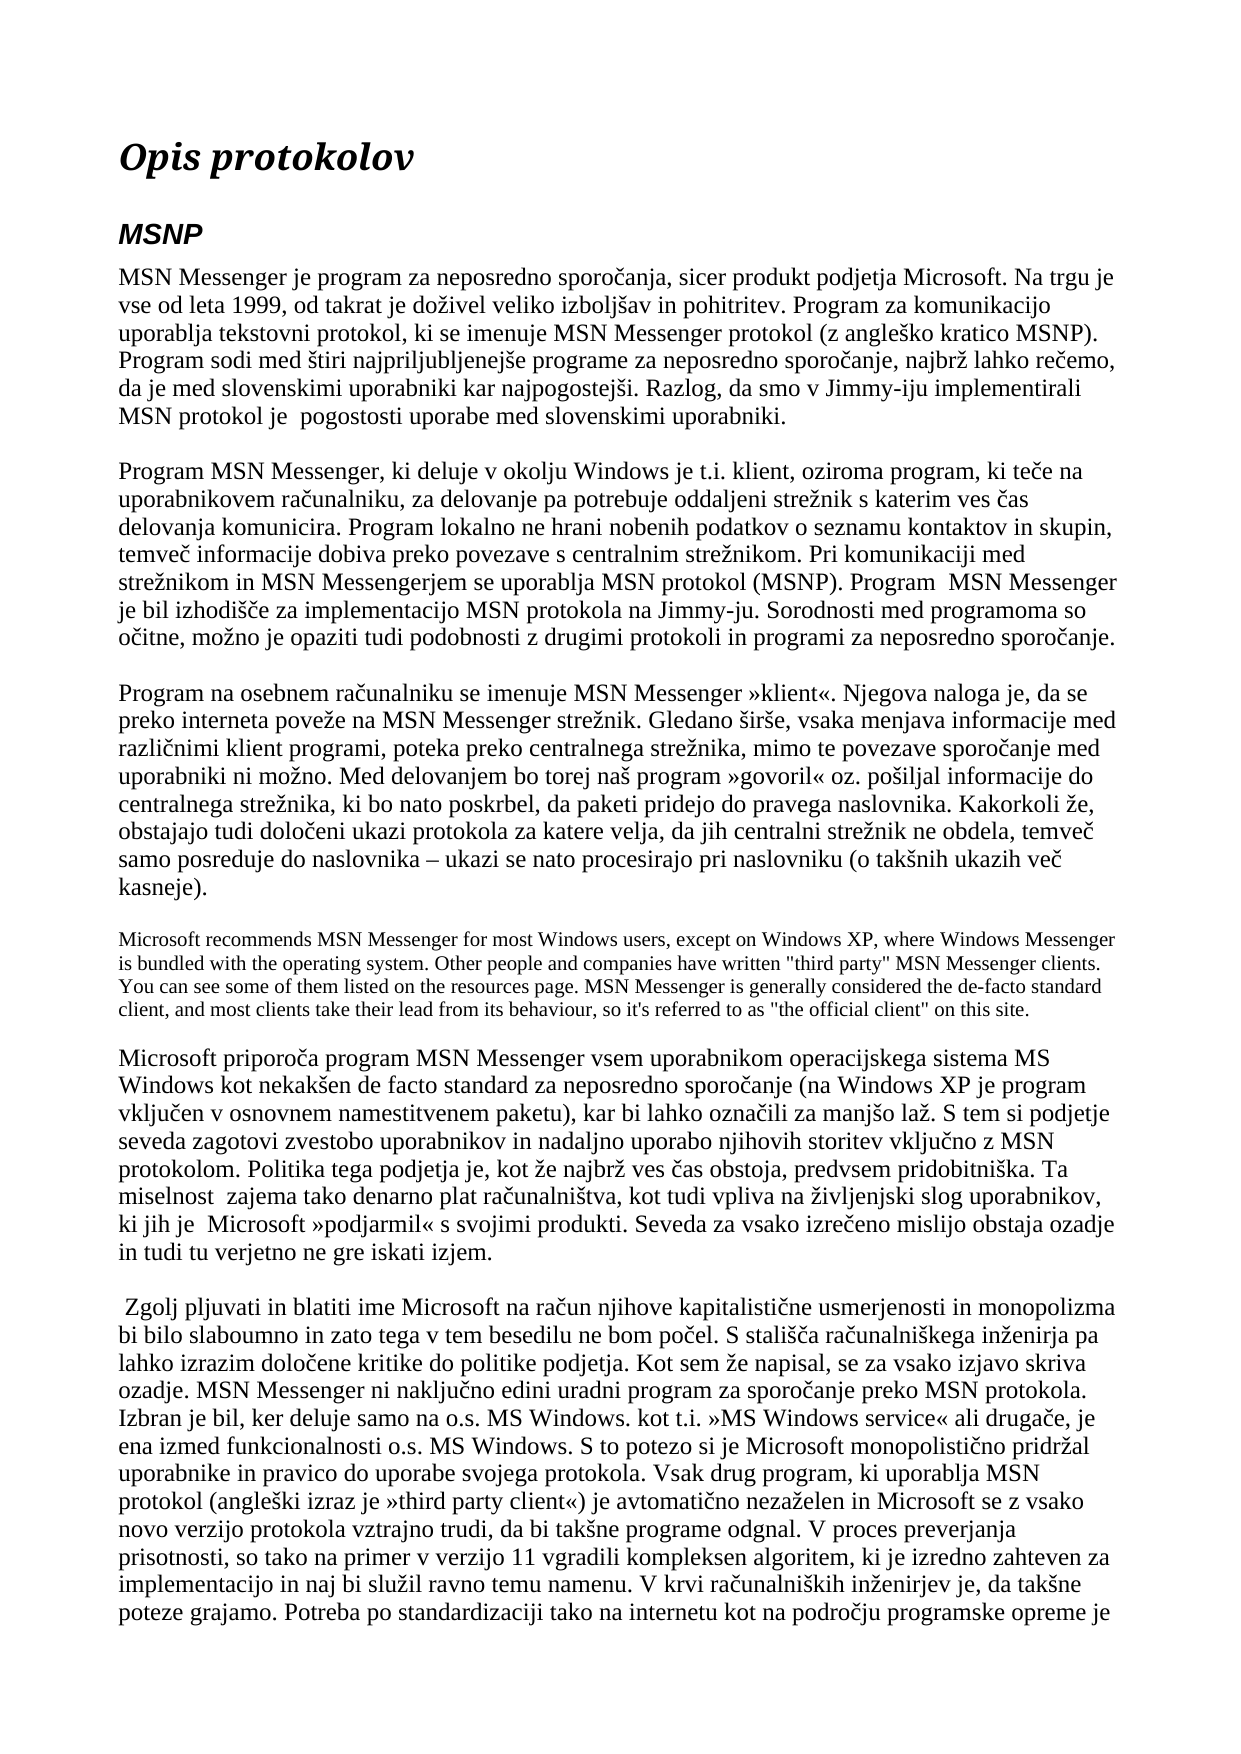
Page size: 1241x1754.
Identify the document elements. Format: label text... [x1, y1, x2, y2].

subtitle Opis protokolov [118, 131, 1122, 181]
text Zgolj pljuvati in blatiti ime Microsoft na račun njihove kapitalistične usmerjenosti in monopolizma bi bilo slaboumno in zato tega v tem besedilu ne bom počel. S stališča računalniškega inženirja pa lahko izrazim določene kritike do politike podjetja. Kot sem že napisal, se za vsako izjavo skriva ozadje. MSN Messenger ni naključno edini uradni program za sporočanje preko MSN protokola. Izbran je bil, ker deluje samo na o.s. MS Windows. kot t.i. »MS Windows service« ali drugače, je ena izmed funkcionalnosti o.s. MS Windows. S to potezo si je Microsoft monopolistično pridržal uporabnike in pravico do uporabe svojega protokola. Vsak drug program, ki uporablja MSN protokol (angleški izraz je »third party client«) je avtomatično nezaželen in Microsoft se z vsako novo verzijo protokola vztrajno trudi, da bi takšne programe odgnal. V proces preverjanja prisotnosti, so tako na primer v verzijo 11 vgradili kompleksen algoritem, ki je izredno zahteven za implementacijo in naj bi služil ravno temu namenu. V krvi računalniških inženirjev je, da takšne poteze grajamo. Potreba po standardizaciji tako na internetu kot na področju programske opreme je [118, 1293, 1122, 1626]
subtitle MSNP [118, 218, 1122, 251]
text MSN Messenger je program za neposredno sporočanja, sicer produkt podjetja Microsoft. Na trgu je vse od leta 1999, od takrat je doživel veliko izboljšav in pohitritev. Program za komunikacijo uporablja tekstovni protokol, ki se imenuje MSN Messenger protokol (z angleško kratico MSNP). Program sodi med štiri najpriljubljenejše programe za neposredno sporočanje, najbrž lahko rečemo, da je med slovenskimi uporabniki kar najpogostejši. Razlog, da smo v Jimmy-iju implementirali MSN protokol je pogostosti uporabe med slovenskimi uporabniki. [118, 263, 1122, 429]
text Microsoft recommends MSN Messenger for most Windows users, except on Windows XP, where Windows Messenger is bundled with the operating system. Other people and companies have written "third party" MSN Messenger clients. You can see some of them listed on the resources page. MSN Messenger is generally considered the de-facto standard client, and most clients take their lead from its behaviour, so it's referred to as "the official client" on this site. [118, 928, 1122, 1021]
text Program MSN Messenger, ki deluje v okolju Windows je t.i. klient, oziroma program, ki teče na uporabnikovem računalniku, za delovanje pa potrebuje oddaljeni strežnik s katerim ves čas delovanja komunicira. Program lokalno ne hrani nobenih podatkov o seznamu kontaktov in skupin, temveč informacije dobiva preko povezave s centralnim strežnikom. Pri komunikaciji med strežnikom in MSN Messengerjem se uporablja MSN protokol (MSNP). Program MSN Messenger je bil izhodišče za implementacijo MSN protokola na Jimmy-ju. Sorodnosti med programoma so očitne, možno je opaziti tudi podobnosti z drugimi protokoli in programi za neposredno sporočanje. [118, 457, 1122, 651]
text Microsoft priporoča program MSN Messenger vsem uporabnikom operacijskega sistema MS Windows kot nekakšen de facto standard za neposredno sporočanje (na Windows XP je program vključen v osnovnem namestitvenem paketu), kar bi lahko označili za manjšo laž. S tem si podjetje seveda zagotovi zvestobo uporabnikov in nadaljno uporabo njihovih storitev vključno z MSN protokolom. Politika tega podjetja je, kot že najbrž ves čas obstoja, predvsem pridobitniška. Ta miselnost zajema tako denarno plat računalništva, kot tudi vpliva na življenjski slog uporabnikov, ki jih je Microsoft »podjarmil« s svojimi produkti. Seveda za vsako izrečeno mislijo obstaja ozadje in tudi tu verjetno ne gre iskati izjem. [118, 1044, 1122, 1266]
text Program na osebnem računalniku se imenuje MSN Messenger »klient«. Njegova naloga je, da se preko interneta poveže na MSN Messenger strežnik. Gledano širše, vsaka menjava informacije med različnimi klient programi, poteka preko centralnega strežnika, mimo te povezave sporočanje med uporabniki ni možno. Med delovanjem bo torej naš program »govoril« oz. pošiljal informacije do centralnega strežnika, ki bo nato poskrbel, da paketi pridejo do pravega naslovnika. Kakorkoli že, obstajajo tudi določeni ukazi protokola za katere velja, da jih centralni strežnik ne obdela, temveč samo posreduje do naslovnika – ukazi se nato procesirajo pri naslovniku (o takšnih ukazih več kasneje). [118, 679, 1122, 901]
